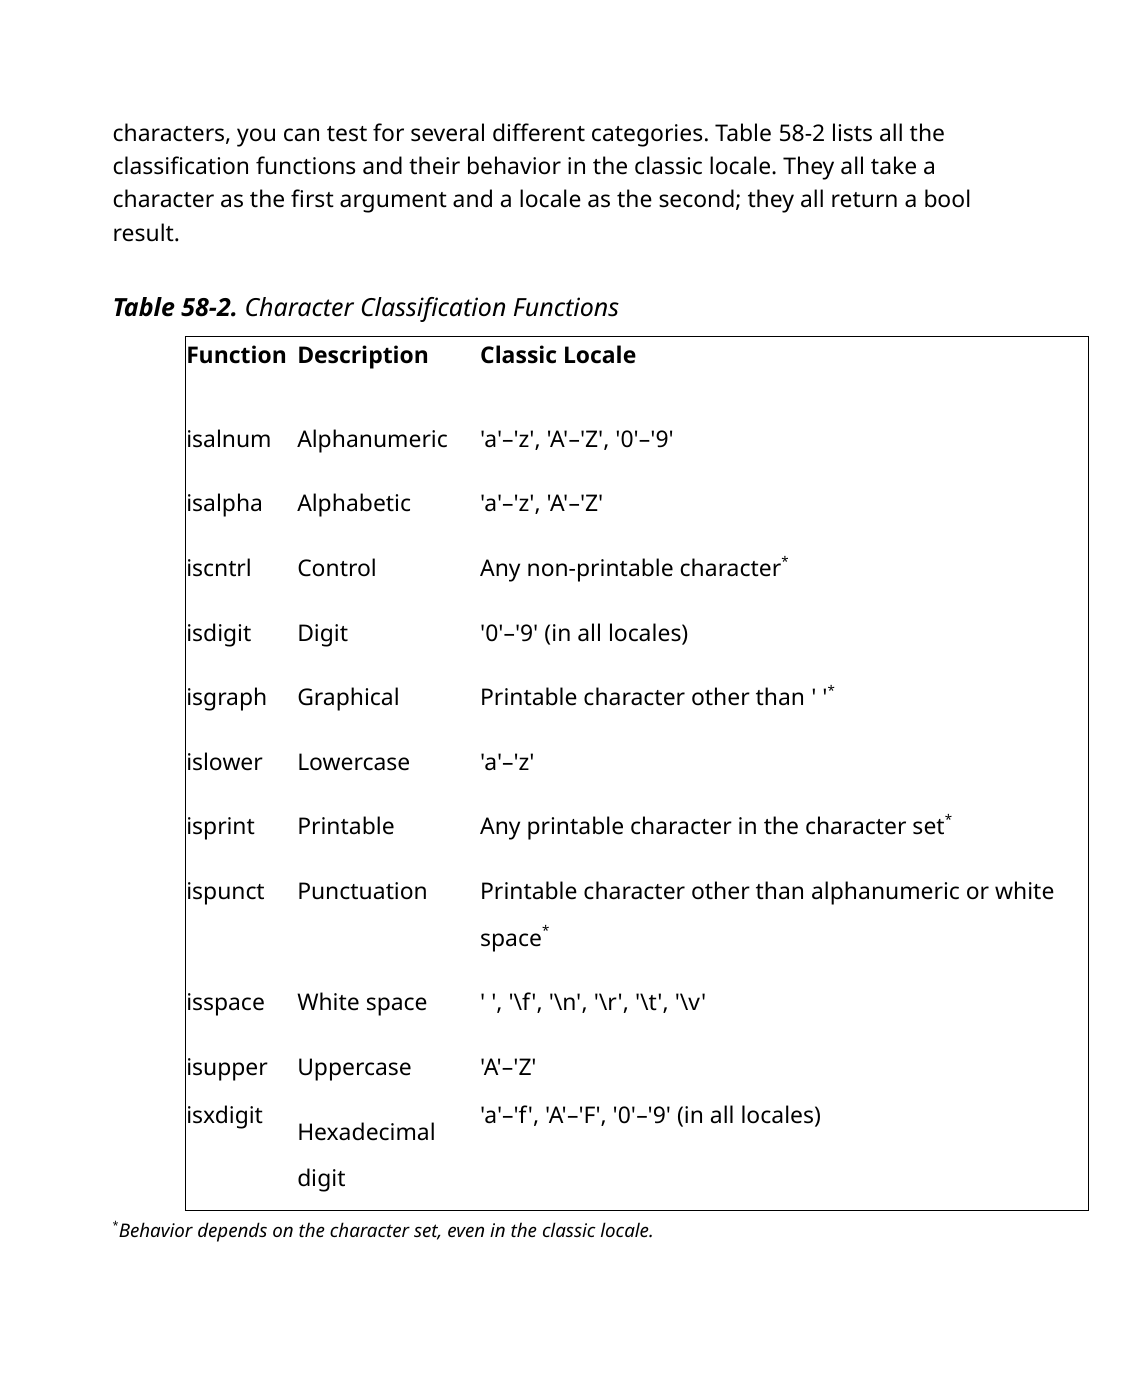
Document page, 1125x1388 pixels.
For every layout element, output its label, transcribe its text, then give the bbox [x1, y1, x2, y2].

table_cell isdigit [186, 600, 296, 664]
table_cell 'a'–'f', 'A'–'F', '0'–'9' (in all locales) [479, 1099, 1088, 1210]
table_cell isalnum [186, 406, 296, 471]
table_cell 'a'–'z' [479, 729, 1088, 793]
table_cell Graphical [296, 664, 479, 729]
table_cell Uppercase [296, 1034, 479, 1099]
table_cell isalpha [186, 471, 296, 535]
table_cell Printable [296, 794, 479, 858]
table_cell Alphabetic [296, 471, 479, 535]
table_cell 'a'–'z', 'A'–'Z', '0'–'9' [479, 406, 1088, 471]
table_cell isxdigit [186, 1099, 296, 1210]
table_cell ispunct [186, 858, 296, 969]
table_cell isspace [186, 970, 296, 1034]
table_cell ' ', '\f', '\n', '\r', '\t', '\v' [479, 970, 1088, 1034]
table_cell isprint [186, 794, 296, 858]
table_cell isgraph [186, 664, 296, 729]
table_cell Hexadecimal digit [296, 1099, 479, 1210]
table_cell '0'–'9' (in all locales) [479, 600, 1088, 664]
text Table 58-2. Character Classification Functions [112, 290, 1012, 324]
table_cell Punctuation [296, 858, 479, 969]
table_cell Any printable character in the character set* [479, 794, 1088, 858]
table_cell islower [186, 729, 296, 793]
table_header Classic Locale [479, 337, 1088, 406]
table_cell 'a'–'z', 'A'–'Z' [479, 471, 1088, 535]
text *Behavior depends on the character set, even in the classic locale. [112, 1217, 1012, 1243]
table_cell iscntrl [186, 535, 296, 600]
table_header Description [296, 337, 479, 406]
table_cell Alphanumeric [296, 406, 479, 471]
text characters, you can test for several different categories. Table 58-2 lists all the classification functions and their behavior in the classic locale. They all take a character as the first argument and a locale as the second; they all return a bool result. [112, 115, 1012, 248]
table_cell Printable character other than alphanumeric or white space* [479, 858, 1088, 969]
table_cell isupper [186, 1034, 296, 1099]
table_cell 'A'–'Z' [479, 1034, 1088, 1099]
table_cell Digit [296, 600, 479, 664]
table_cell Lowercase [296, 729, 479, 793]
table_cell Any non-printable character* [479, 535, 1088, 600]
table_cell White space [296, 970, 479, 1034]
table_header Function [186, 337, 296, 406]
table_cell Control [296, 535, 479, 600]
table_cell Printable character other than ' '* [479, 664, 1088, 729]
